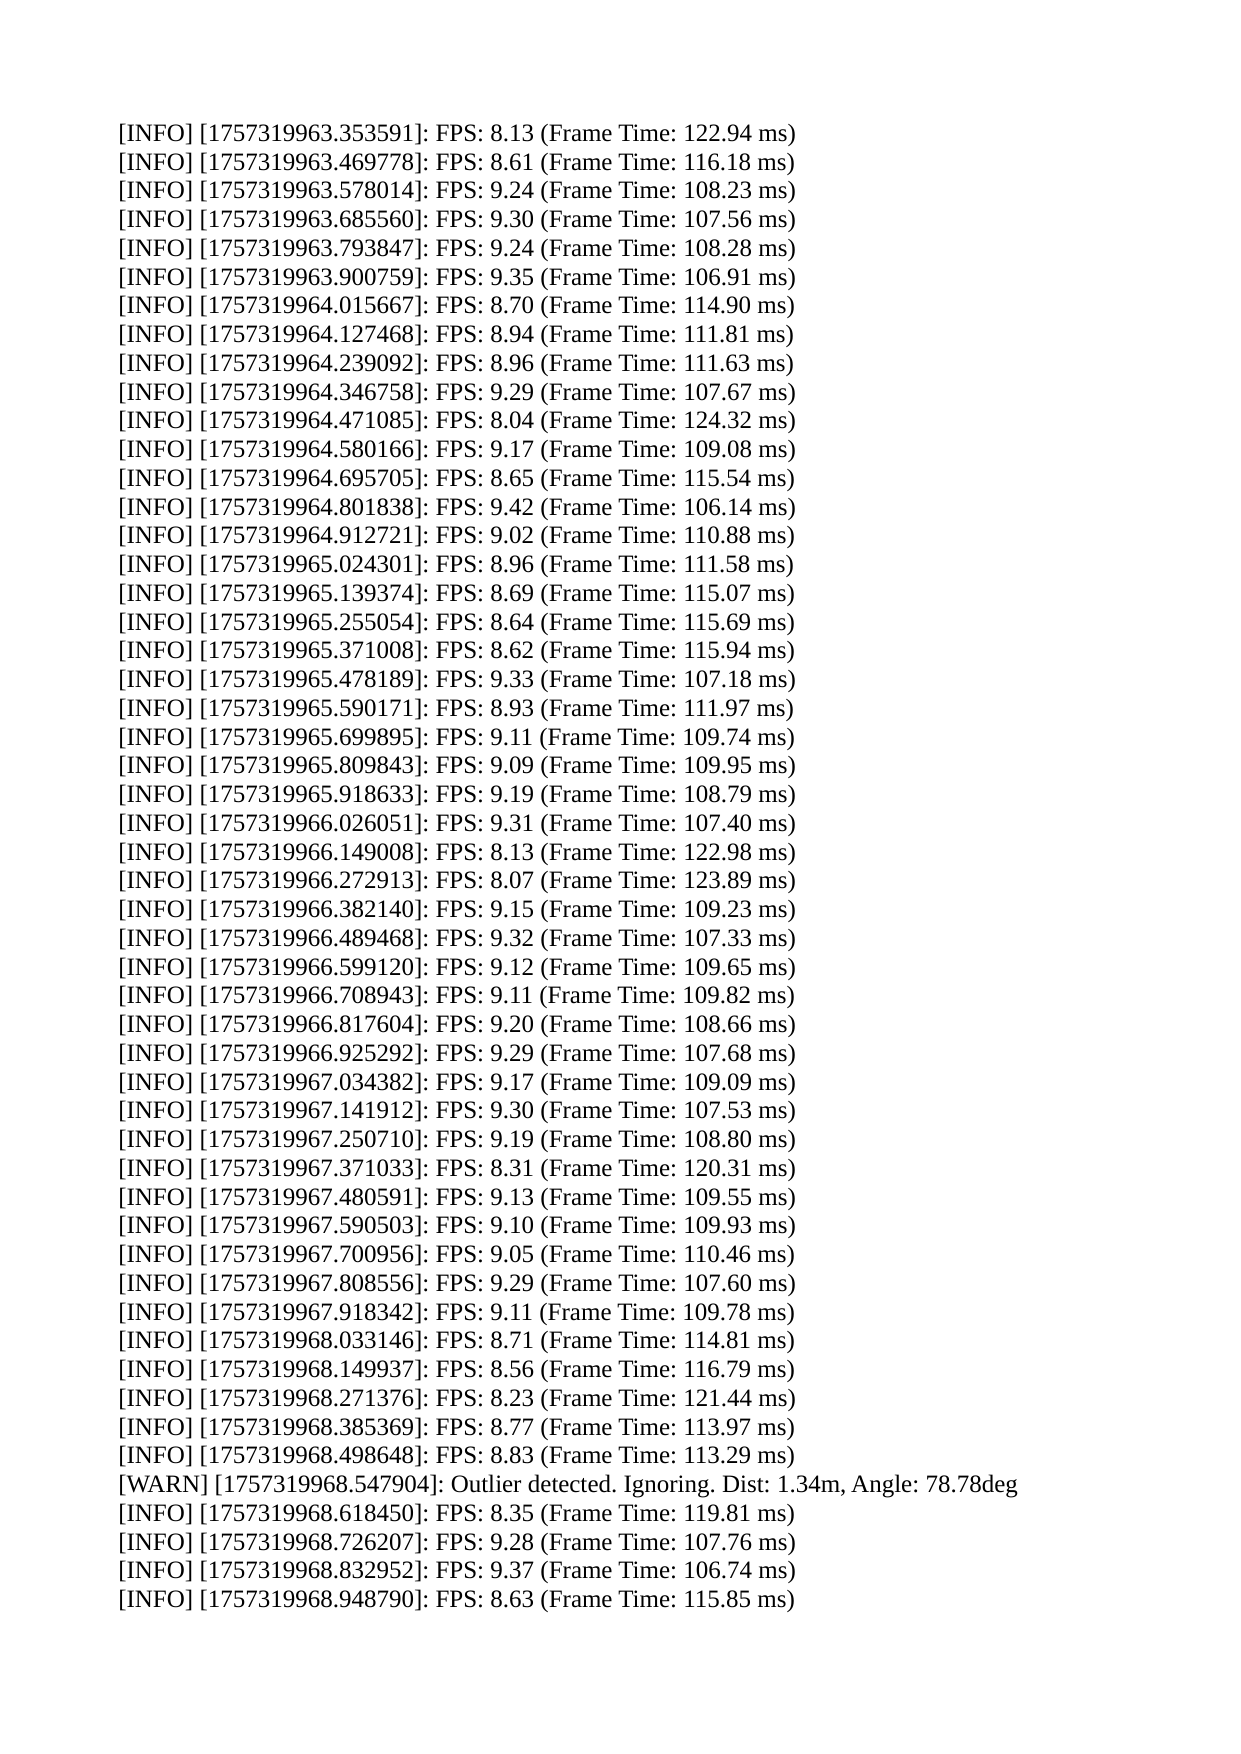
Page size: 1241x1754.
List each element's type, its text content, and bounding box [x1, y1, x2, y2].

text [INFO] [1757319965.590171]: FPS: 8.93 (Frame Time: 111.97 ms) [118, 693, 1122, 722]
text [INFO] [1757319963.685560]: FPS: 9.30 (Frame Time: 107.56 ms) [118, 204, 1122, 233]
text [INFO] [1757319968.618450]: FPS: 8.35 (Frame Time: 119.81 ms) [118, 1498, 1122, 1527]
text [INFO] [1757319965.139374]: FPS: 8.69 (Frame Time: 115.07 ms) [118, 578, 1122, 607]
text [INFO] [1757319964.127468]: FPS: 8.94 (Frame Time: 111.81 ms) [118, 319, 1122, 348]
text [INFO] [1757319965.478189]: FPS: 9.33 (Frame Time: 107.18 ms) [118, 664, 1122, 693]
text [INFO] [1757319964.015667]: FPS: 8.70 (Frame Time: 114.90 ms) [118, 291, 1122, 319]
text [INFO] [1757319965.809843]: FPS: 9.09 (Frame Time: 109.95 ms) [118, 751, 1122, 779]
text [INFO] [1757319966.382140]: FPS: 9.15 (Frame Time: 109.23 ms) [118, 894, 1122, 923]
text [INFO] [1757319964.801838]: FPS: 9.42 (Frame Time: 106.14 ms) [118, 492, 1122, 521]
text [INFO] [1757319968.832952]: FPS: 9.37 (Frame Time: 106.74 ms) [118, 1556, 1122, 1584]
text [INFO] [1757319963.578014]: FPS: 9.24 (Frame Time: 108.23 ms) [118, 176, 1122, 204]
text [INFO] [1757319966.599120]: FPS: 9.12 (Frame Time: 109.65 ms) [118, 952, 1122, 981]
text [INFO] [1757319964.239092]: FPS: 8.96 (Frame Time: 111.63 ms) [118, 348, 1122, 377]
text [INFO] [1757319966.925292]: FPS: 9.29 (Frame Time: 107.68 ms) [118, 1038, 1122, 1067]
text [INFO] [1757319964.580166]: FPS: 9.17 (Frame Time: 109.08 ms) [118, 434, 1122, 463]
text [INFO] [1757319967.250710]: FPS: 9.19 (Frame Time: 108.80 ms) [118, 1124, 1122, 1153]
text [INFO] [1757319966.817604]: FPS: 9.20 (Frame Time: 108.66 ms) [118, 1009, 1122, 1038]
text [INFO] [1757319964.695705]: FPS: 8.65 (Frame Time: 115.54 ms) [118, 463, 1122, 492]
text [INFO] [1757319964.346758]: FPS: 9.29 (Frame Time: 107.67 ms) [118, 377, 1122, 406]
text [INFO] [1757319967.141912]: FPS: 9.30 (Frame Time: 107.53 ms) [118, 1096, 1122, 1124]
text [INFO] [1757319967.808556]: FPS: 9.29 (Frame Time: 107.60 ms) [118, 1268, 1122, 1297]
text [WARN] [1757319968.547904]: Outlier detected. Ignoring. Dist: 1.34m, Angle: 78.78deg [118, 1469, 1122, 1498]
text [INFO] [1757319967.480591]: FPS: 9.13 (Frame Time: 109.55 ms) [118, 1182, 1122, 1211]
text [INFO] [1757319968.498648]: FPS: 8.83 (Frame Time: 113.29 ms) [118, 1441, 1122, 1469]
text [INFO] [1757319967.371033]: FPS: 8.31 (Frame Time: 120.31 ms) [118, 1153, 1122, 1182]
text [INFO] [1757319965.024301]: FPS: 8.96 (Frame Time: 111.58 ms) [118, 549, 1122, 578]
text [INFO] [1757319965.255054]: FPS: 8.64 (Frame Time: 115.69 ms) [118, 607, 1122, 636]
text [INFO] [1757319967.034382]: FPS: 9.17 (Frame Time: 109.09 ms) [118, 1067, 1122, 1096]
text [INFO] [1757319963.793847]: FPS: 9.24 (Frame Time: 108.28 ms) [118, 233, 1122, 262]
text [INFO] [1757319968.271376]: FPS: 8.23 (Frame Time: 121.44 ms) [118, 1383, 1122, 1412]
text [INFO] [1757319967.700956]: FPS: 9.05 (Frame Time: 110.46 ms) [118, 1239, 1122, 1268]
text [INFO] [1757319966.272913]: FPS: 8.07 (Frame Time: 123.89 ms) [118, 866, 1122, 894]
text [INFO] [1757319965.371008]: FPS: 8.62 (Frame Time: 115.94 ms) [118, 636, 1122, 664]
text [INFO] [1757319963.469778]: FPS: 8.61 (Frame Time: 116.18 ms) [118, 147, 1122, 176]
text [INFO] [1757319968.726207]: FPS: 9.28 (Frame Time: 107.76 ms) [118, 1527, 1122, 1556]
text [INFO] [1757319966.149008]: FPS: 8.13 (Frame Time: 122.98 ms) [118, 837, 1122, 866]
text [INFO] [1757319965.699895]: FPS: 9.11 (Frame Time: 109.74 ms) [118, 722, 1122, 751]
text [INFO] [1757319967.590503]: FPS: 9.10 (Frame Time: 109.93 ms) [118, 1211, 1122, 1239]
text [INFO] [1757319964.912721]: FPS: 9.02 (Frame Time: 110.88 ms) [118, 521, 1122, 549]
text [INFO] [1757319963.900759]: FPS: 9.35 (Frame Time: 106.91 ms) [118, 262, 1122, 291]
text [INFO] [1757319964.471085]: FPS: 8.04 (Frame Time: 124.32 ms) [118, 406, 1122, 434]
text [INFO] [1757319966.708943]: FPS: 9.11 (Frame Time: 109.82 ms) [118, 981, 1122, 1009]
text [INFO] [1757319965.918633]: FPS: 9.19 (Frame Time: 108.79 ms) [118, 779, 1122, 808]
text [INFO] [1757319966.026051]: FPS: 9.31 (Frame Time: 107.40 ms) [118, 808, 1122, 837]
text [INFO] [1757319968.385369]: FPS: 8.77 (Frame Time: 113.97 ms) [118, 1412, 1122, 1441]
text [INFO] [1757319968.149937]: FPS: 8.56 (Frame Time: 116.79 ms) [118, 1354, 1122, 1383]
text [INFO] [1757319968.033146]: FPS: 8.71 (Frame Time: 114.81 ms) [118, 1326, 1122, 1354]
text [INFO] [1757319967.918342]: FPS: 9.11 (Frame Time: 109.78 ms) [118, 1297, 1122, 1326]
text [INFO] [1757319968.948790]: FPS: 8.63 (Frame Time: 115.85 ms) [118, 1584, 1122, 1613]
text [INFO] [1757319966.489468]: FPS: 9.32 (Frame Time: 107.33 ms) [118, 923, 1122, 952]
text [INFO] [1757319963.353591]: FPS: 8.13 (Frame Time: 122.94 ms) [118, 118, 1122, 147]
